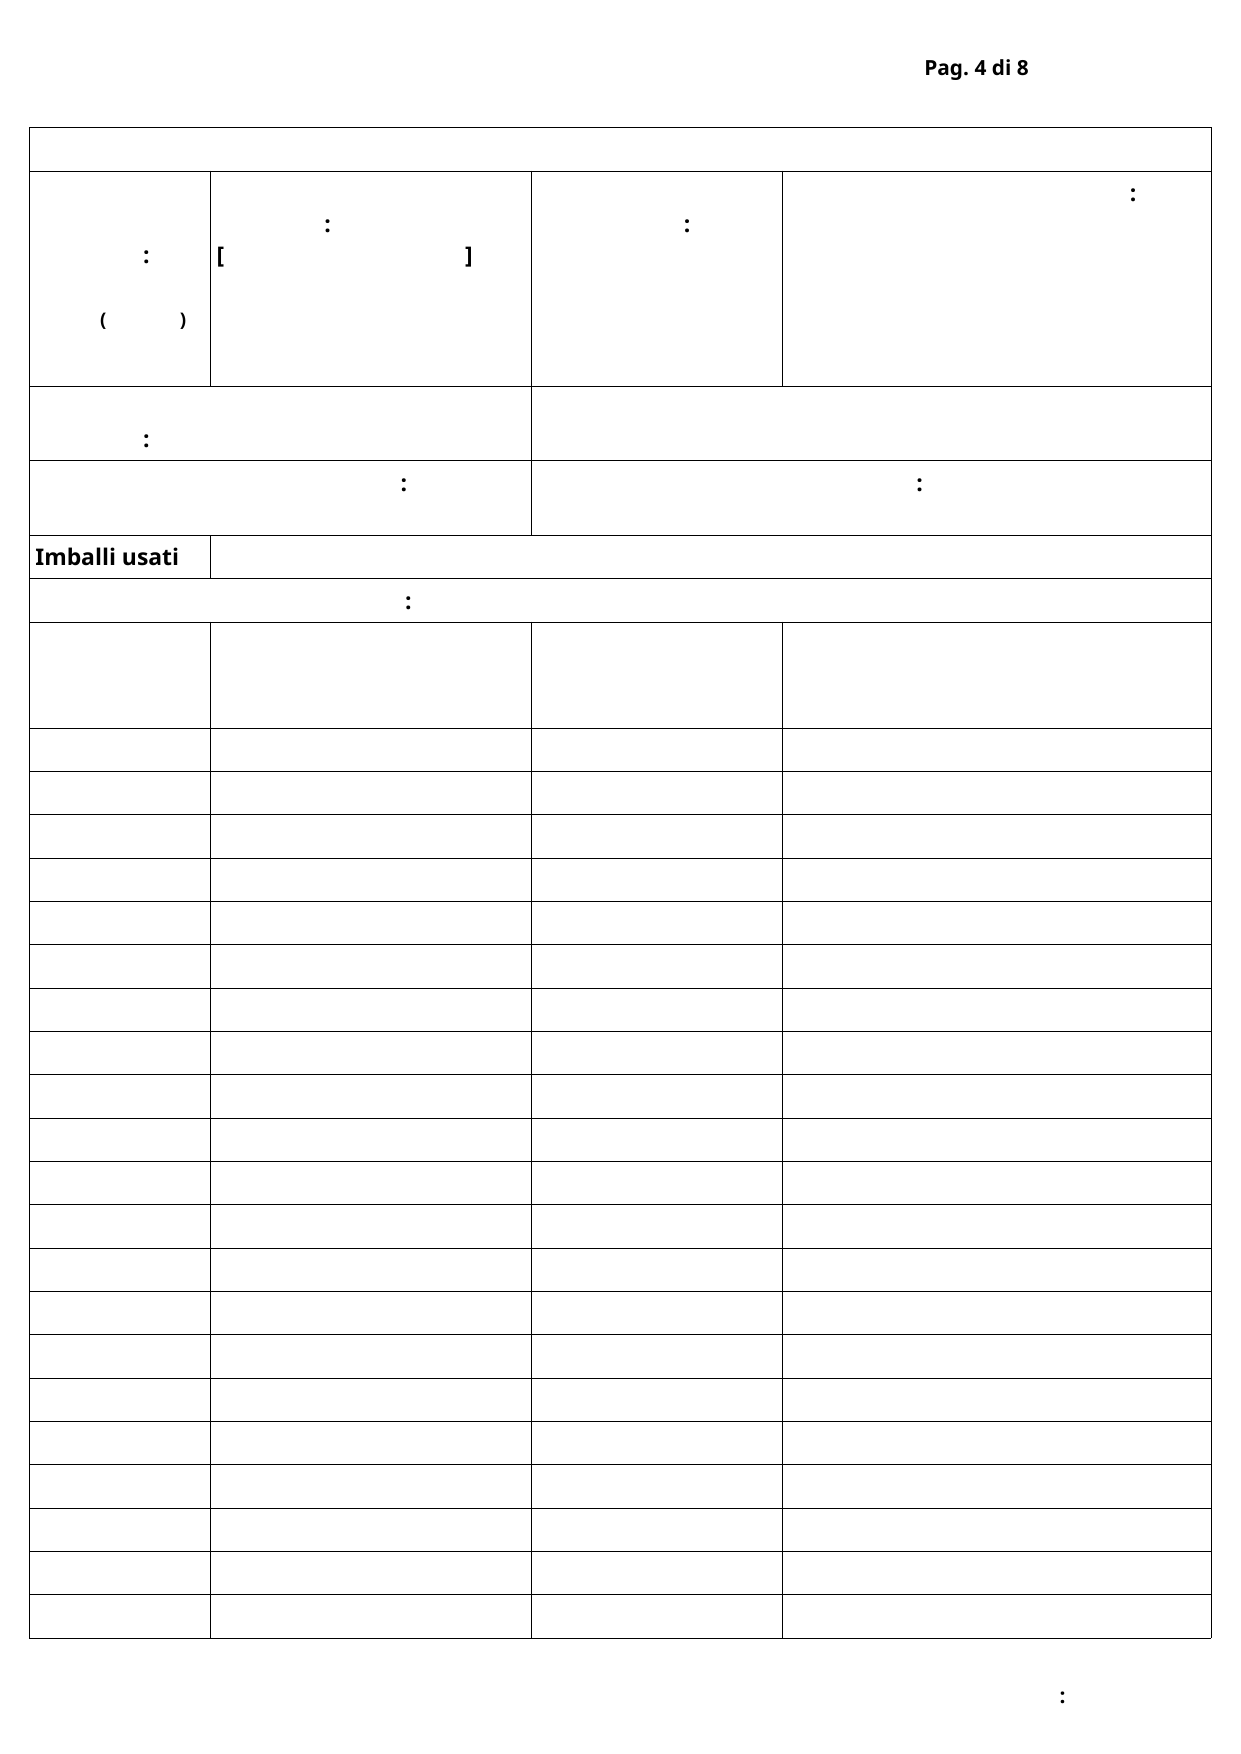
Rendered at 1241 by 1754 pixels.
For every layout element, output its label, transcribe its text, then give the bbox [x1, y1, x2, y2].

table_cell [783, 1509, 1211, 1551]
table_cell [30, 1509, 210, 1551]
table_cell [532, 1249, 782, 1291]
table_cell [783, 859, 1211, 901]
table_cell [783, 1205, 1211, 1247]
table_cell <translate_static('Peso bancale', user.lang)> [211, 623, 531, 727]
table_cell [783, 1552, 1211, 1594]
table_cell [30, 772, 210, 814]
table_cell [211, 945, 531, 987]
table_cell [783, 1032, 1211, 1074]
table_cell [211, 1335, 531, 1377]
table_cell [30, 945, 210, 987]
table_cell [30, 1249, 210, 1291]
table_cell [532, 1335, 782, 1377]
table_cell <translate_static('N. Partita', user.lang)>: <o.production_id.name> (<o.name>) [30, 172, 210, 386]
table_cell [211, 902, 531, 944]
table_cell [532, 1205, 782, 1247]
table_cell [30, 1379, 210, 1421]
table_cell [211, 729, 531, 771]
table_cell [211, 1162, 531, 1204]
table_cell [783, 772, 1211, 814]
table_cell <translate_static('Imballo', user.lang)>: [30, 579, 1211, 622]
table_cell <', '.join(['%s [%s]' % (pack.ul.code or '?', pack.qty) for pack in o.product.packaging if pack.is_active])> [211, 536, 1211, 578]
table_cell [532, 1552, 782, 1594]
table_cell [211, 859, 531, 901]
table_cell [30, 902, 210, 944]
table_cell [783, 1465, 1211, 1507]
table_cell [532, 815, 782, 857]
table_cell [211, 1292, 531, 1334]
table_cell [532, 387, 1211, 460]
table_cell [211, 1465, 531, 1507]
table_cell [783, 1595, 1211, 1637]
table_cell [30, 859, 210, 901]
table_cell [532, 1465, 782, 1507]
table_cell <translate_static('Impianto', user.lang)>: <o.workcenter_id.name or ""> [532, 172, 782, 386]
table_cell [30, 1552, 210, 1594]
table_cell [783, 1119, 1211, 1161]
table_cell [211, 1205, 531, 1247]
table_cell <translate_static('Prodotto', user.lang)>: [<o.product.default_code>] <o.product.name> [211, 172, 531, 386]
table_cell <translate_static('N. bancale', user.lang)> [30, 623, 210, 727]
table_cell [211, 815, 531, 857]
table_cell Imballi usati [30, 536, 210, 578]
table_cell [30, 1032, 210, 1074]
table_cell [211, 1595, 531, 1637]
table_cell [211, 1075, 531, 1117]
table_cell [532, 1119, 782, 1161]
table_cell <translate_static('Campione n.', user.lang)> [532, 623, 782, 727]
table_cell [30, 1075, 210, 1117]
table_cell [30, 729, 210, 771]
table_cell <translate_static('Q.C.P.', user.lang)> [783, 623, 1211, 727]
table_cell [532, 1422, 782, 1464]
table_cell [30, 1162, 210, 1204]
table_cell [532, 729, 782, 771]
table_cell [532, 1595, 782, 1637]
table_cell [783, 1075, 1211, 1117]
table_cell [30, 1292, 210, 1334]
table_cell [30, 1465, 210, 1507]
table_cell [532, 1162, 782, 1204]
table_cell <translate_static('Martelli', user.lang)>: <get_parameter('parameter_hammer')> [532, 461, 1211, 535]
table_cell [211, 1249, 531, 1291]
table_cell [30, 1119, 210, 1161]
table_cell [532, 945, 782, 987]
table_cell [783, 1249, 1211, 1291]
table_cell [783, 945, 1211, 987]
table_cell [783, 1379, 1211, 1421]
table_cell [783, 1162, 1211, 1204]
table_cell [532, 989, 782, 1031]
table_cell [211, 1379, 531, 1421]
table_cell [532, 1379, 782, 1421]
table_cell [30, 1205, 210, 1247]
table_cell [783, 1335, 1211, 1377]
table_cell <translate_static('Griglia', user.lang)>: <get_parameter('parameter_grid')> [30, 461, 531, 535]
table_cell [211, 772, 531, 814]
table_cell [30, 989, 210, 1031]
table_cell [532, 1075, 782, 1117]
table_cell [532, 1292, 782, 1334]
table_cell [783, 902, 1211, 944]
table_cell [30, 815, 210, 857]
table_cell [783, 989, 1211, 1031]
table_cell [211, 1032, 531, 1074]
table_cell [211, 1422, 531, 1464]
table_cell <translate_static('Data', user.lang)>: <formatLang(o.real_date_planned, date_time=True)[:10]> <formatLang(o.real_date_planned,date_time=True)[11:]> [783, 172, 1211, 386]
table_cell [783, 815, 1211, 857]
table_header <translate_static('FOGLIO CONFEZIONAMENTO', user.lang)> [30, 128, 1211, 171]
table_cell [532, 902, 782, 944]
table_cell [783, 729, 1211, 771]
table_cell [211, 1509, 531, 1551]
table_cell <translate_static('Quantità da produrre', user.lang)>: <o.cycle> [30, 387, 531, 460]
table_cell [532, 1509, 782, 1551]
table_cell [30, 1335, 210, 1377]
table_cell [211, 989, 531, 1031]
table_cell [211, 1119, 531, 1161]
table_cell [211, 1552, 531, 1594]
table_cell [532, 1032, 782, 1074]
table_cell [783, 1422, 1211, 1464]
table_cell [30, 1422, 210, 1464]
table_cell [783, 1292, 1211, 1334]
table_cell [532, 859, 782, 901]
table_cell [532, 772, 782, 814]
table_cell [30, 1595, 210, 1637]
